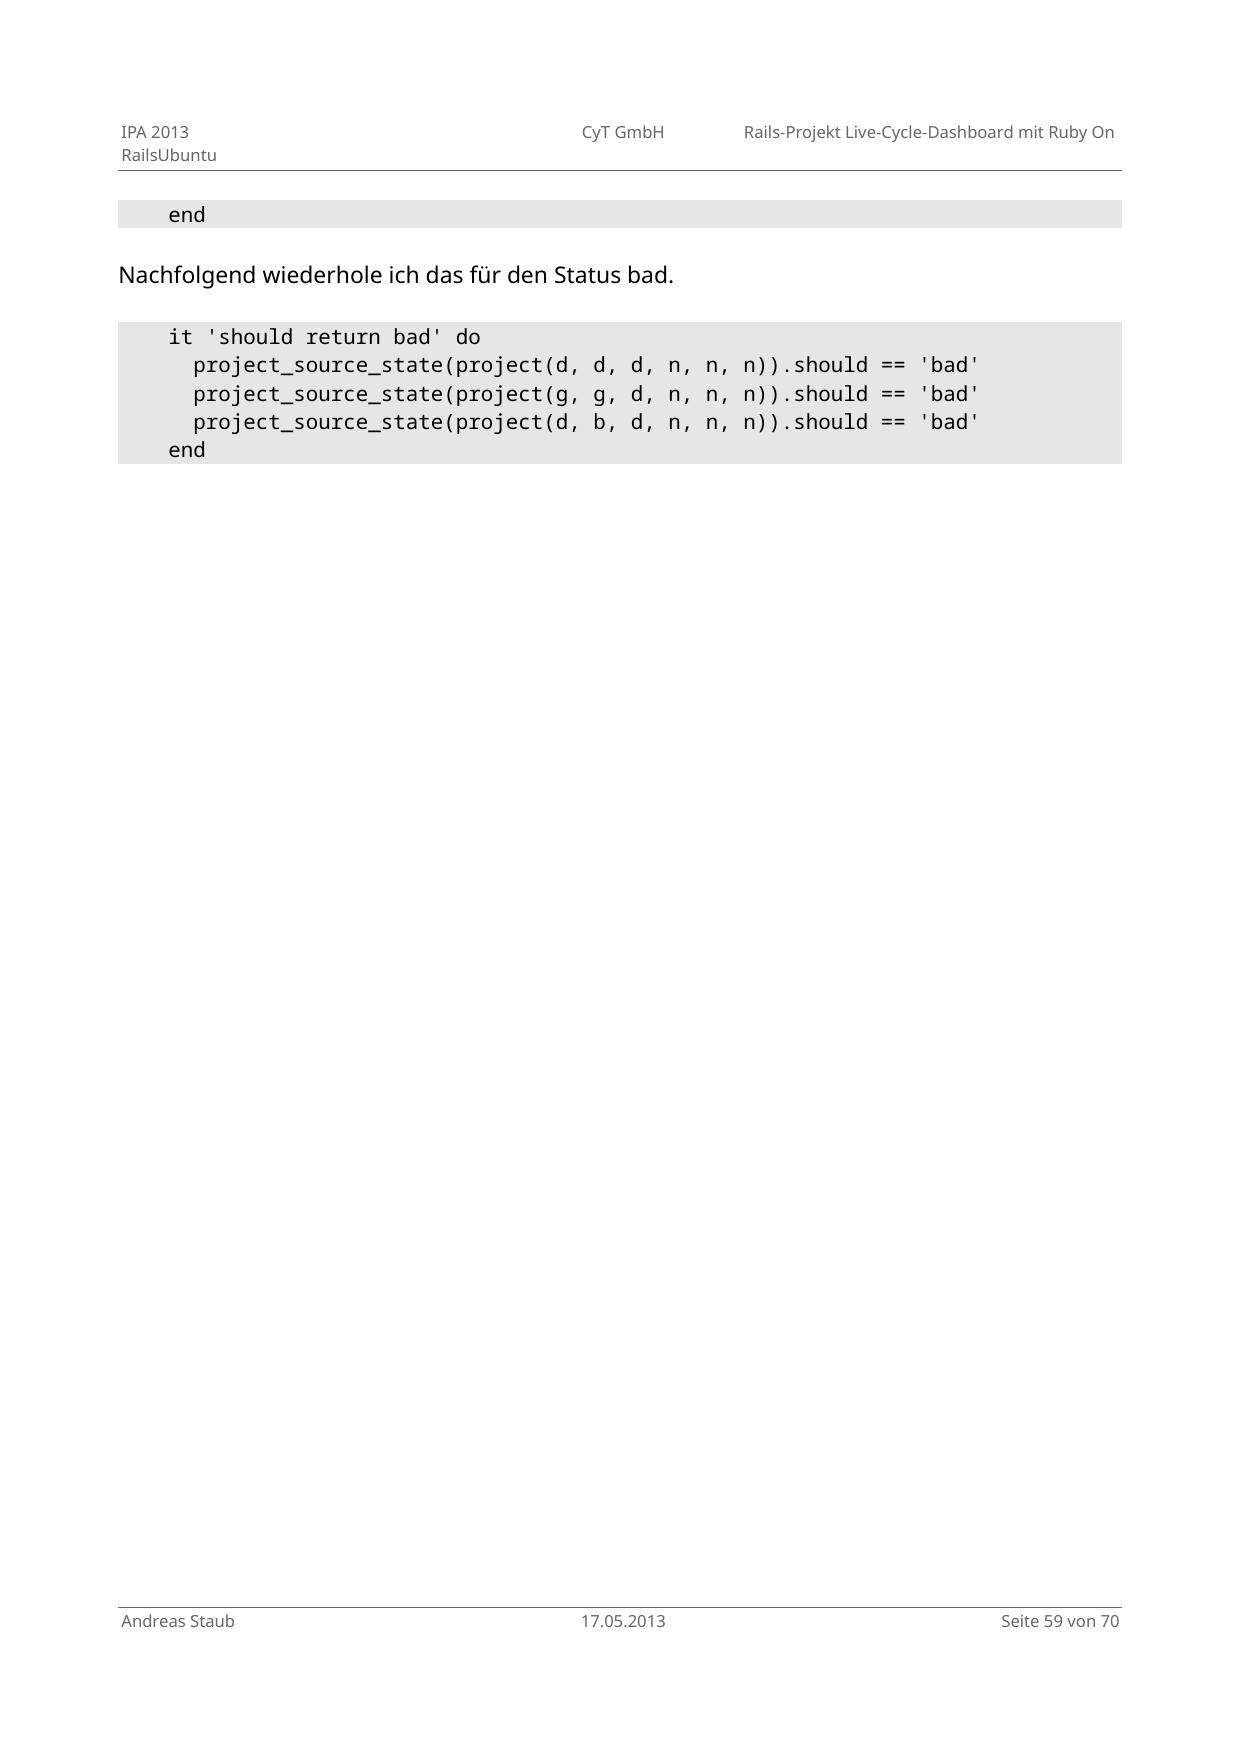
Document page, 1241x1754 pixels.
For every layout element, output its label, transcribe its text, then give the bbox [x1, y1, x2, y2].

text it 'should return bad' do [118, 322, 1122, 350]
text project_source_state(project(g, g, d, n, n, n)).should == 'bad' [118, 379, 1122, 407]
text Nachfolgend wiederhole ich das für den Status bad. [118, 259, 1122, 291]
text end [118, 436, 1122, 464]
text end [118, 200, 1122, 228]
text project_source_state(project(d, d, d, n, n, n)).should == 'bad' [118, 350, 1122, 379]
text project_source_state(project(d, b, d, n, n, n)).should == 'bad' [118, 407, 1122, 436]
